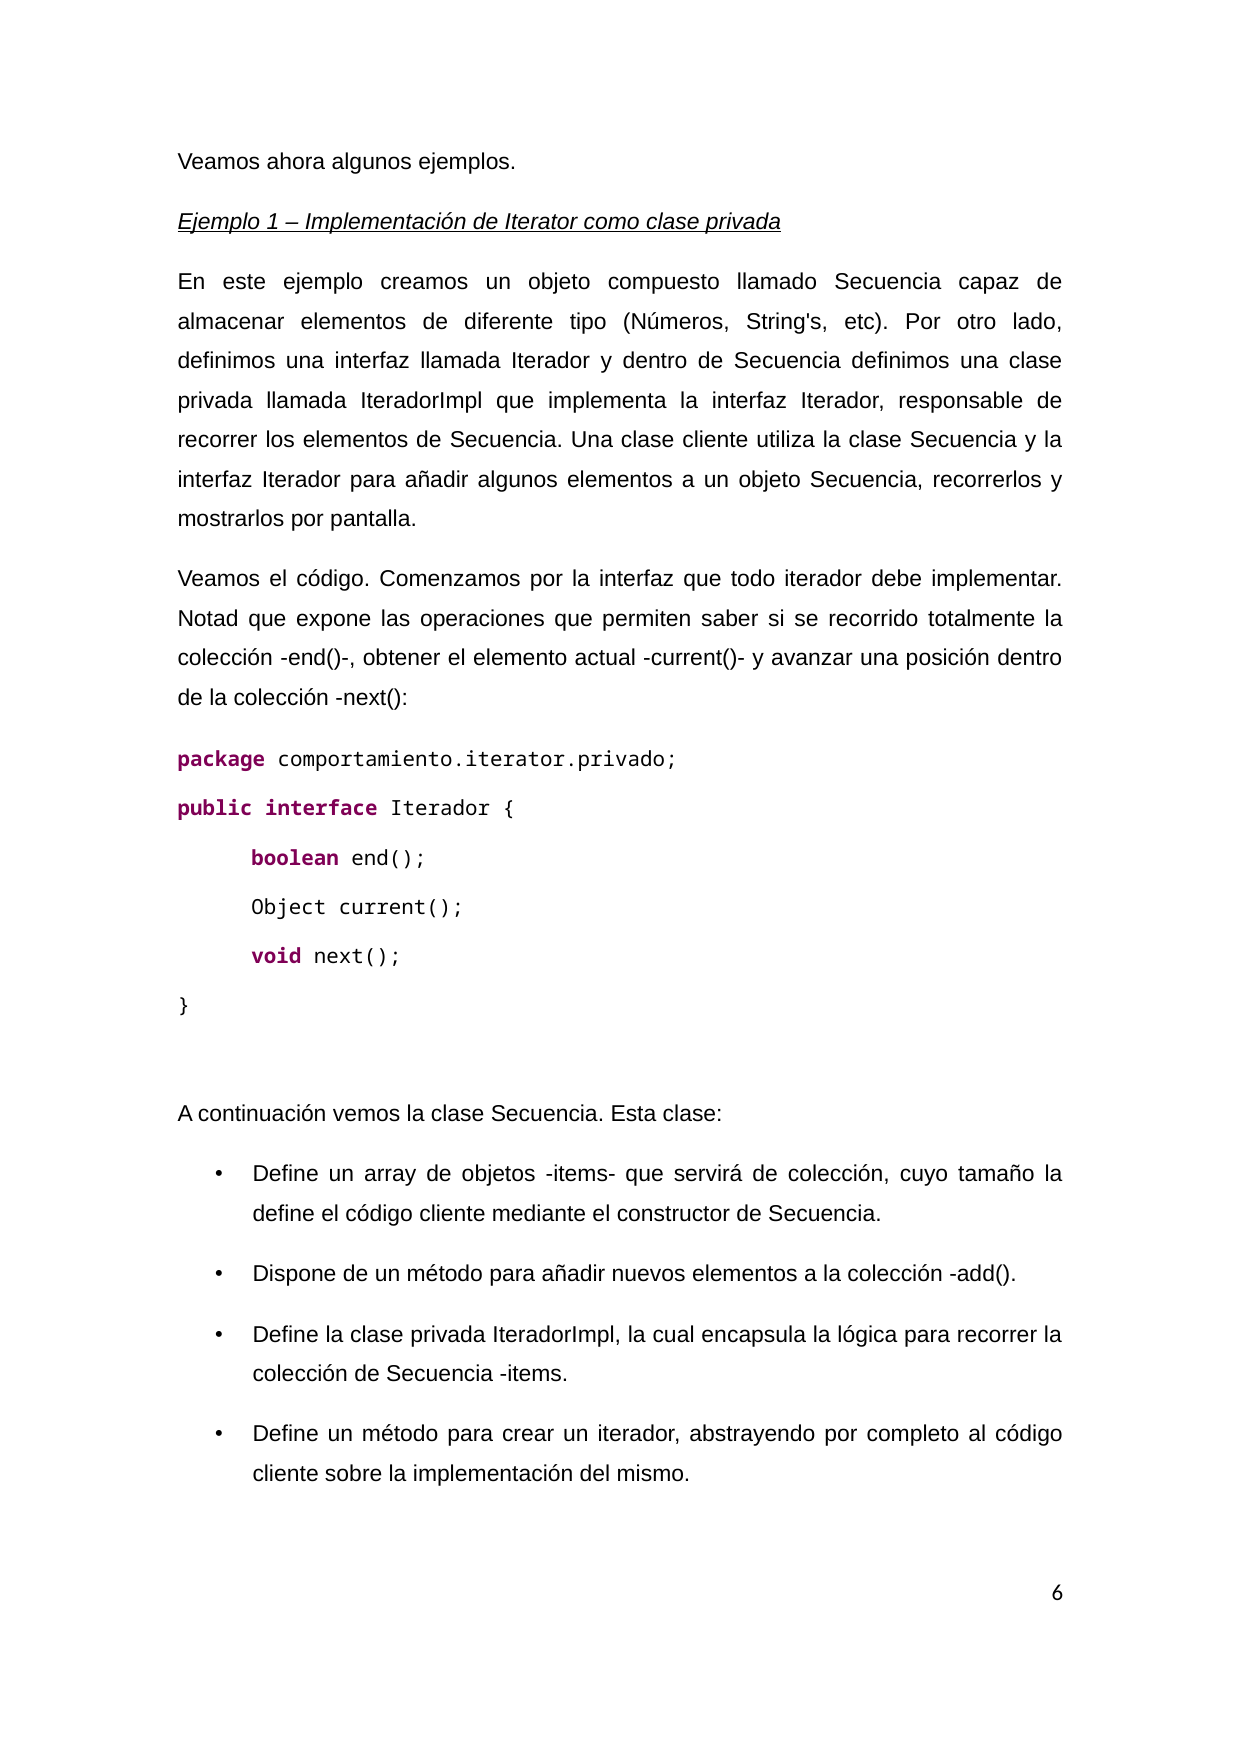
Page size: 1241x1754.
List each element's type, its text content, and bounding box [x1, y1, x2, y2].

text En este ejemplo creamos un objeto compuesto llamado Secuencia capaz de almacenar elementos de diferente tipo (Números, String's, etc). Por otro lado, definimos una interfaz llamada Iterador y dentro de Secuencia definimos una clase privada llamada IteradorImpl que implementa la interfaz Iterador, responsable de recorrer los elementos de Secuencia. Una clase cliente utiliza la clase Secuencia y la interfaz Iterador para añadir algunos elementos a un objeto Secuencia, recorrerlos y mostrarlos por pantalla. [177, 268, 1063, 531]
list Dispone de un método para añadir nuevos elementos a la colección -add(). [215, 1260, 1063, 1287]
text A continuación vemos la clase Secuencia. Esta clase: [177, 1100, 1063, 1126]
text boolean end(); [177, 843, 1063, 871]
text } [177, 991, 1063, 1019]
text Ejemplo 1 – Implementación de Iterator como clase privada [177, 208, 1063, 234]
list Define un método para crear un iterador, abstrayendo por completo al código cliente sobre la implementación del mismo. [215, 1420, 1063, 1486]
text Veamos ahora algunos ejemplos. [177, 148, 1063, 174]
text public interface Iterador { [177, 793, 1063, 822]
list Define un array de objetos -items- que servirá de colección, cuyo tamaño la define el código cliente mediante el constructor de Secuencia. [215, 1160, 1063, 1226]
text void next(); [177, 941, 1063, 970]
list Define la clase privada IteradorImpl, la cual encapsula la lógica para recorrer la colección de Secuencia -items. [215, 1321, 1063, 1386]
text package comportamiento.iterator.privado; [177, 744, 1063, 773]
text Veamos el código. Comenzamos por la interfaz que todo iterador debe implementar. Notad que expone las operaciones que permiten saber si se recorrido totalmente la colección -end()-, obtener el elemento actual -current()- y avanzar una posición dentro de la colección -next(): [177, 565, 1063, 710]
text Object current(); [177, 892, 1063, 920]
